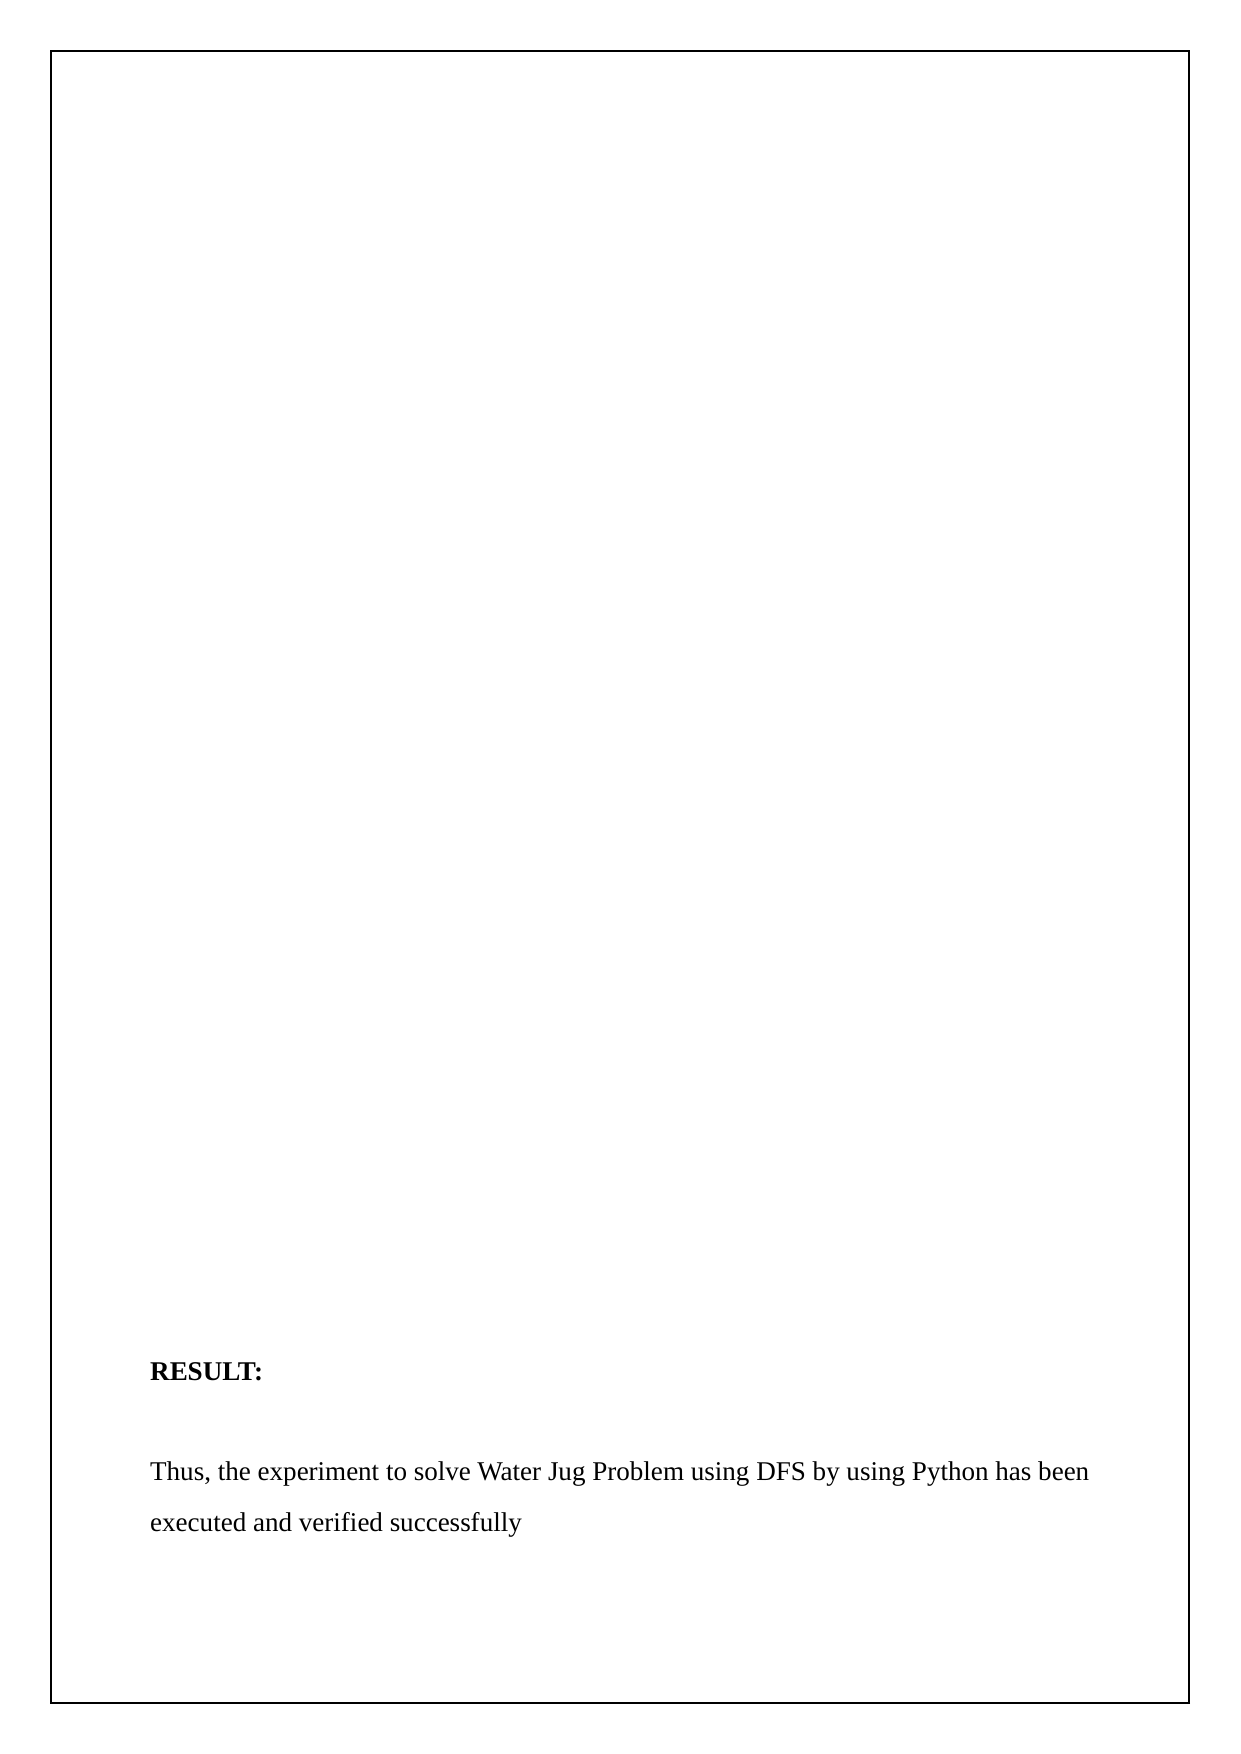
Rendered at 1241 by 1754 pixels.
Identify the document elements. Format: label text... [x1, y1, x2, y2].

text RESULT: [150, 1355, 1090, 1386]
text executed and verified successfully [150, 1506, 1090, 1537]
text Thus, the experiment to solve Water Jug Problem using DFS by using Python has been [150, 1455, 1090, 1487]
